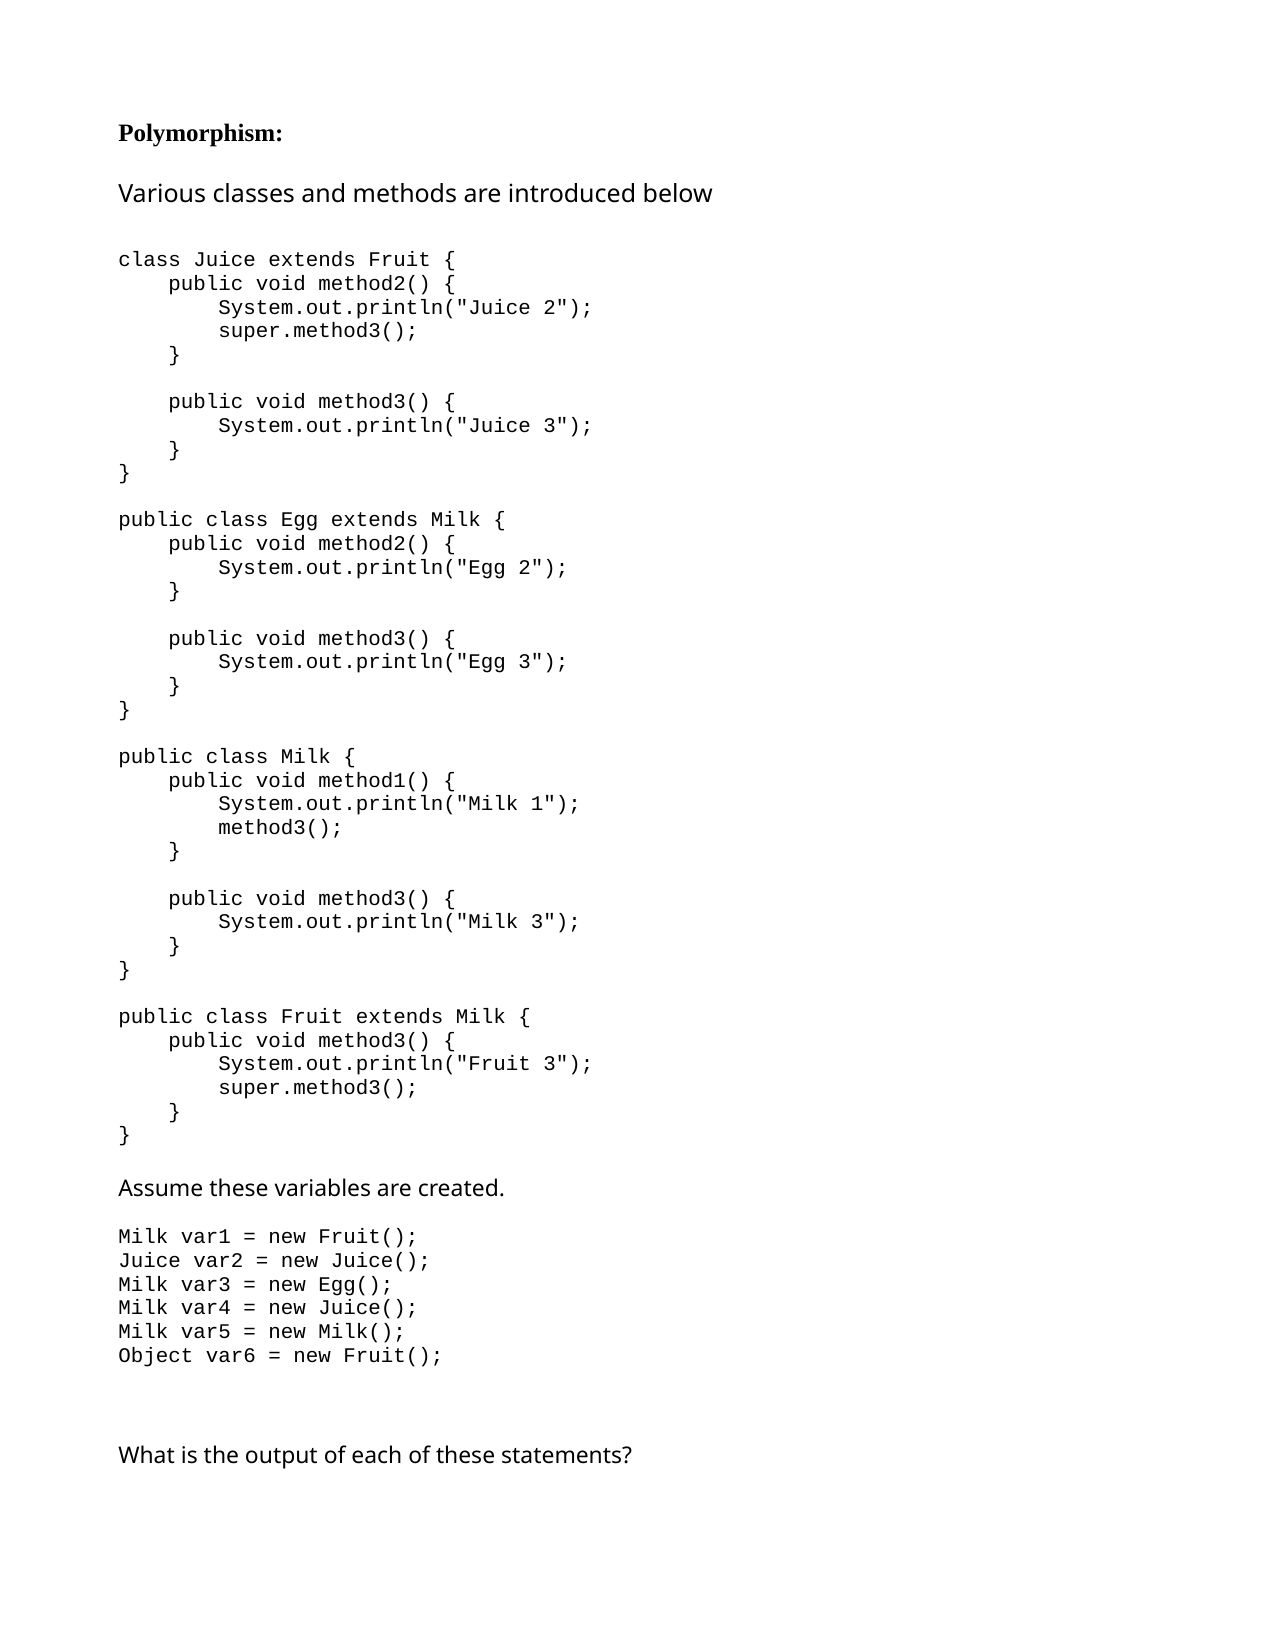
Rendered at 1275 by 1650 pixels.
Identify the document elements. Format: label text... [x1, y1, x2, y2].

text public void method3() { [118, 391, 1157, 415]
text Milk var3 = new Egg(); [118, 1274, 1157, 1297]
text Various classes and methods are introduced below [118, 176, 1157, 210]
text public void method1() { [118, 769, 1157, 793]
text } [118, 1101, 1157, 1124]
text System.out.println("Juice 3"); [118, 415, 1157, 438]
text } [118, 675, 1157, 699]
text System.out.println("Milk 1"); [118, 793, 1157, 817]
text System.out.println("Milk 3"); [118, 911, 1157, 935]
text } [118, 580, 1157, 604]
text public void method3() { [118, 628, 1157, 651]
text } [118, 438, 1157, 462]
text } [118, 462, 1157, 486]
text Milk var4 = new Juice(); [118, 1297, 1157, 1321]
text } [118, 841, 1157, 864]
text Milk var5 = new Milk(); [118, 1321, 1157, 1345]
text public class Egg extends Milk { [118, 509, 1157, 533]
text public class Milk { [118, 746, 1157, 769]
text public void method2() { [118, 533, 1157, 557]
text System.out.println("Fruit 3"); [118, 1053, 1157, 1077]
text Polymorphism: [118, 118, 1157, 147]
text super.method3(); [118, 320, 1157, 344]
text public void method2() { [118, 273, 1157, 297]
text System.out.println("Egg 2"); [118, 557, 1157, 580]
text method3(); [118, 817, 1157, 841]
text Assume these variables are created. [118, 1172, 1157, 1203]
text Milk var1 = new Fruit(); [118, 1226, 1157, 1250]
text super.method3(); [118, 1077, 1157, 1101]
text public class Fruit extends Milk { [118, 1006, 1157, 1030]
text Juice var2 = new Juice(); [118, 1250, 1157, 1274]
text System.out.println("Egg 3"); [118, 651, 1157, 675]
text public void method3() { [118, 888, 1157, 911]
text System.out.println("Juice 2"); [118, 297, 1157, 320]
text What is the output of each of these statements? [118, 1439, 1157, 1471]
text } [118, 699, 1157, 722]
text } [118, 344, 1157, 368]
text } [118, 935, 1157, 959]
text } [118, 1124, 1157, 1148]
text } [118, 959, 1157, 982]
text public void method3() { [118, 1030, 1157, 1053]
text Object var6 = new Fruit(); [118, 1345, 1157, 1368]
text class Juice extends Fruit { [118, 249, 1157, 273]
